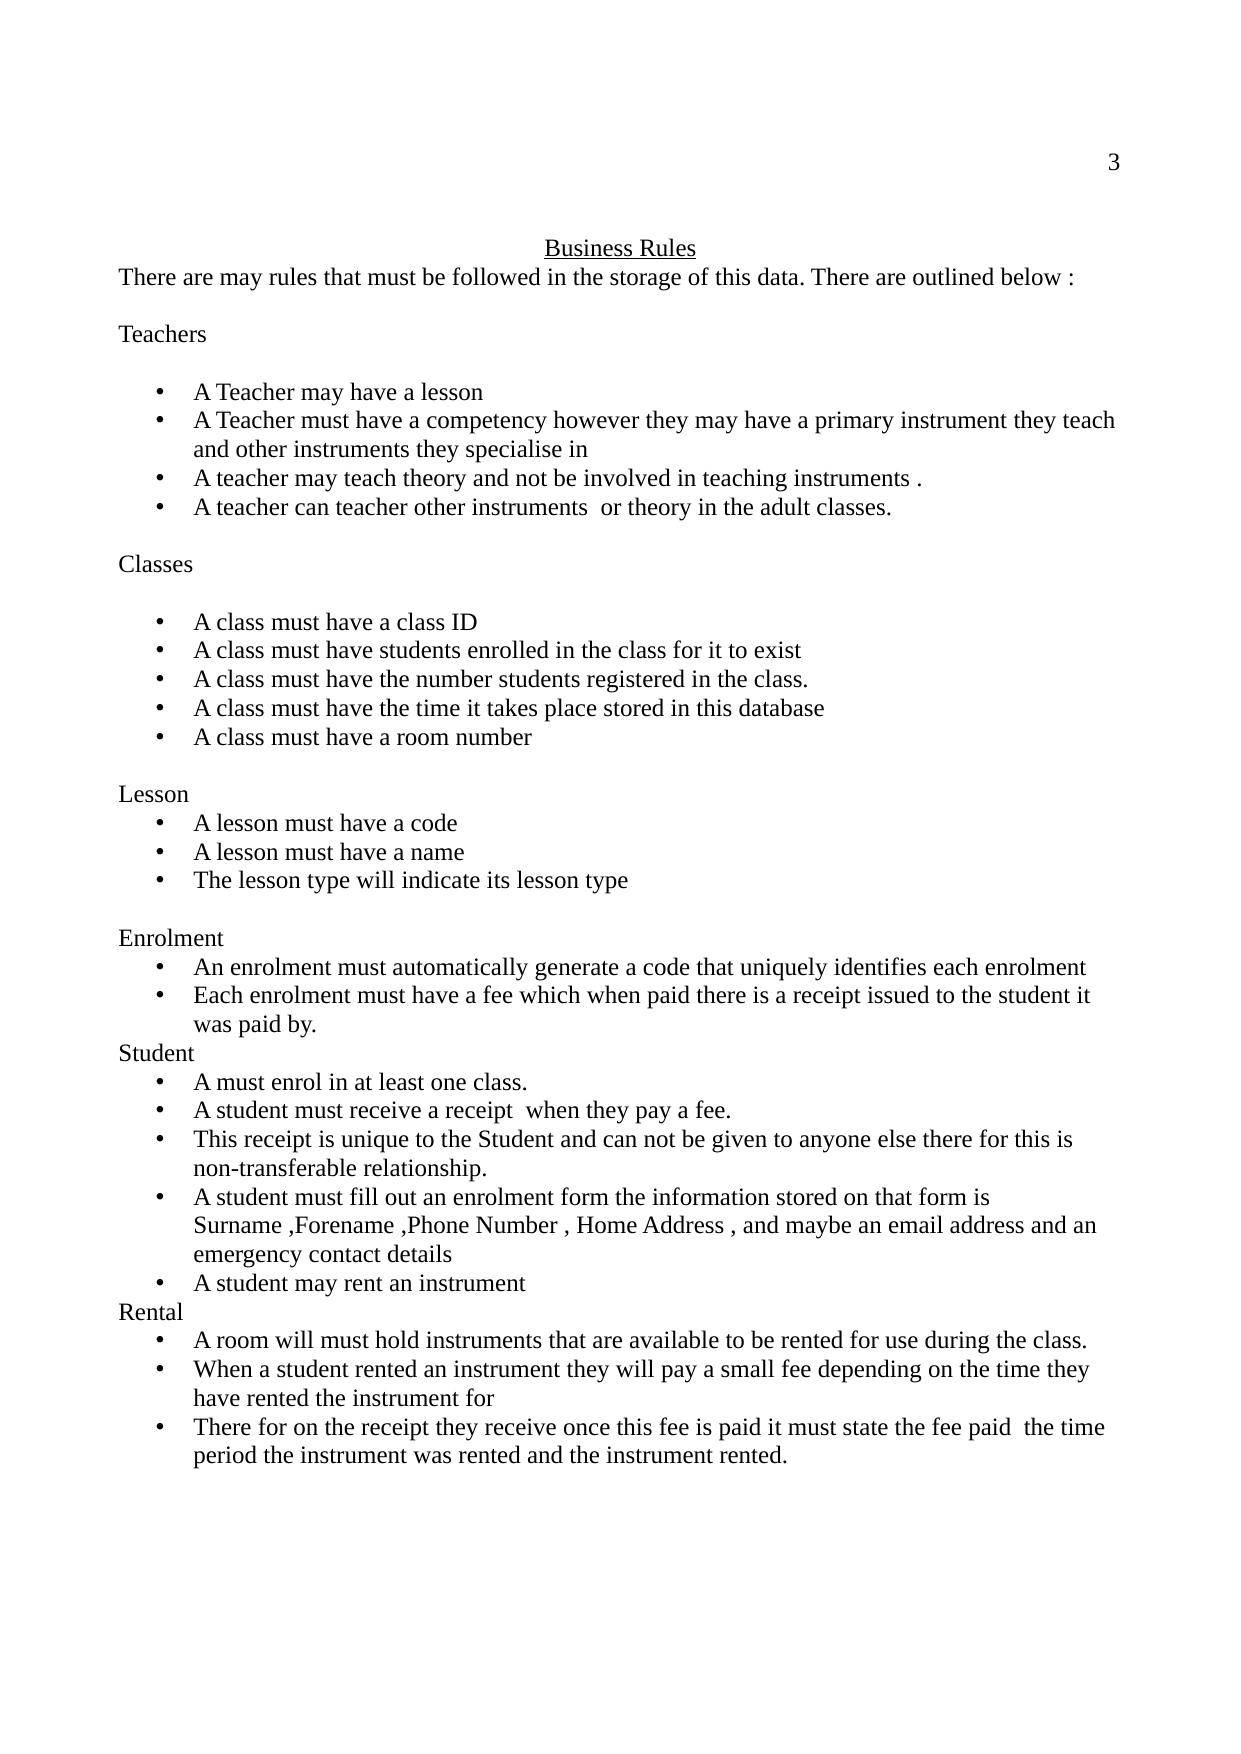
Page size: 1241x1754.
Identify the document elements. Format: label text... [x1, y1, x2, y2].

list A lesson must have a code [156, 808, 1122, 837]
list A student must fill out an enrolment form the information stored on that form is [156, 1182, 1122, 1211]
text Classes [118, 549, 1122, 578]
list A student must receive a receipt when they pay a fee. [156, 1096, 1122, 1124]
list A teacher may teach theory and not be involved in teaching instruments . [156, 463, 1122, 492]
list A class must have the time it takes place stored in this database [156, 693, 1122, 722]
list A class must have a class ID [156, 607, 1122, 636]
list A room will must hold instruments that are available to be rented for use during the class. [156, 1326, 1122, 1354]
list This receipt is unique to the Student and can not be given to anyone else there for this is non-transferable relationship. [156, 1124, 1122, 1182]
list A class must have a room number [156, 722, 1122, 751]
list A Teacher must have a competency however they may have a primary instrument they teach and other instruments they specialise in [156, 406, 1122, 463]
list Each enrolment must have a fee which when paid there is a receipt issued to the student it was paid by. [156, 981, 1122, 1038]
text There are may rules that must be followed in the storage of this data. There are outlined below : [118, 262, 1122, 291]
list Surname ,Forename ,Phone Number , Home Address , and maybe an email address and an emergency contact details [156, 1211, 1122, 1268]
list A class must have the number students registered in the class. [156, 664, 1122, 693]
list A student may rent an instrument [156, 1268, 1122, 1297]
text Student [118, 1038, 1122, 1067]
list A Teacher may have a lesson [156, 377, 1122, 406]
list A class must have students enrolled in the class for it to exist [156, 636, 1122, 664]
text Rental [118, 1297, 1122, 1326]
list There for on the receipt they receive once this fee is paid it must state the fee paid the time period the instrument was rented and the instrument rented. [156, 1412, 1122, 1469]
list An enrolment must automatically generate a code that uniquely identifies each enrolment [156, 952, 1122, 981]
text Lesson [118, 779, 1122, 808]
text Enrolment [118, 923, 1122, 952]
list The lesson type will indicate its lesson type [156, 866, 1122, 894]
list When a student rented an instrument they will pay a small fee depending on the time they have rented the instrument for [156, 1354, 1122, 1412]
text Business Rules [118, 233, 1122, 262]
list A must enrol in at least one class. [156, 1067, 1122, 1096]
text Teachers [118, 319, 1122, 348]
list A lesson must have a name [156, 837, 1122, 866]
list A teacher can teacher other instruments or theory in the adult classes. [156, 492, 1122, 521]
text 3 [118, 147, 1122, 176]
